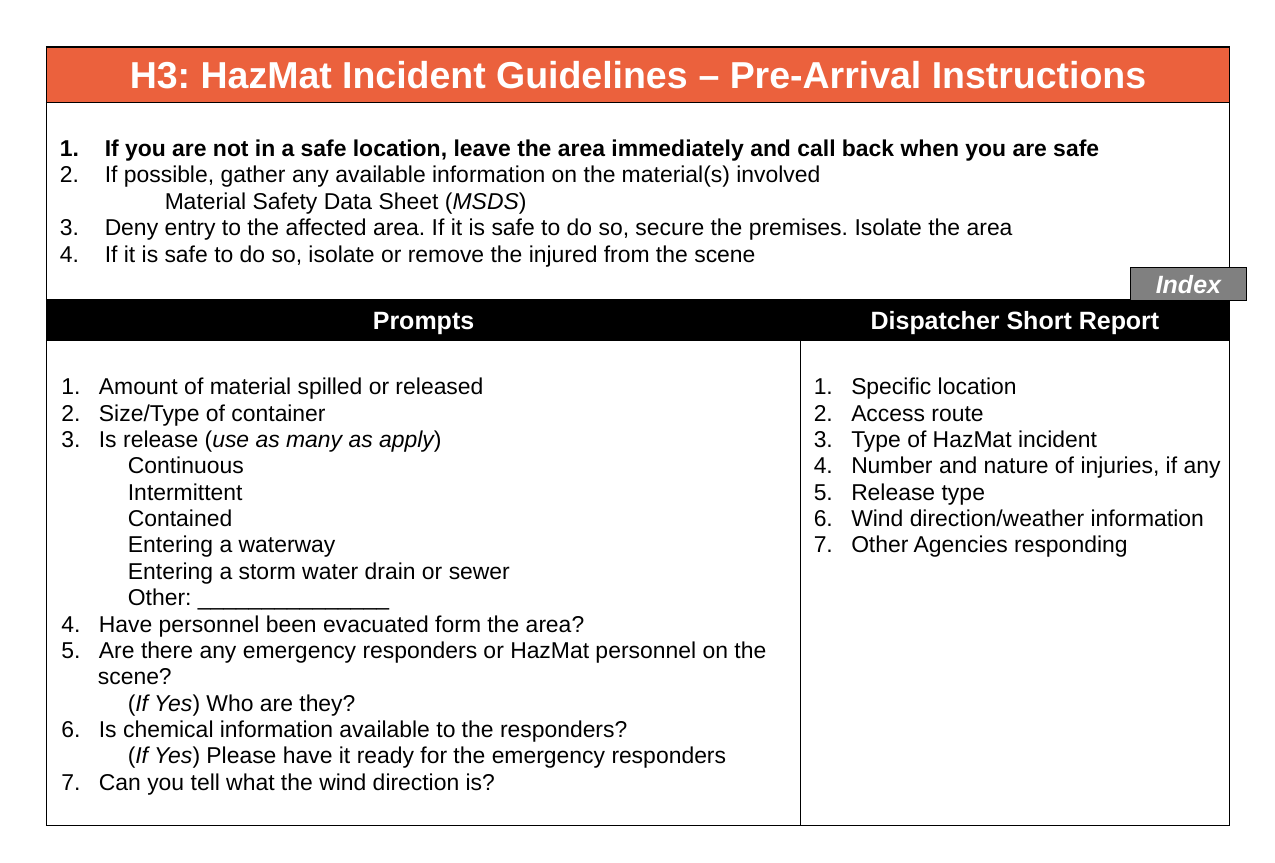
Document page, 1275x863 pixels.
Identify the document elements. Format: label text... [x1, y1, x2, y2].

table_cell Specific location Access route Type of HazMat incident Number and nature of injuries, if any Release type Wind direction/weather information Other Agencies responding [801, 341, 1229, 825]
table_header H3: HazMat Incident Guidelines – Pre-Arrival Instructions [47, 48, 1229, 102]
table_cell Prompts [47, 300, 800, 340]
table_cell Amount of material spilled or released Size/Type of container Is release (use as many as apply) Continuous Intermittent Contained Entering a waterway Entering a storm water drain or sewer Other: _______________ Have personnel been evacuated form the area? Are there any emergency responders or HazMat personnel on the scene? (If Yes) Who are they? Is chemical information available to the responders? (If Yes) Please have it ready for the emergency responders Can you tell what the wind direction is? [47, 341, 800, 825]
table_cell If you are not in a safe location, leave the area immediately and call back when you are safe If possible, gather any available information on the material(s) involved Material Safety Data Sheet (MSDS) Deny entry to the affected area. If it is safe to do so, secure the premises. Isolate the area If it is safe to do so, isolate or remove the injured from the scene [47, 103, 1229, 299]
table_cell Dispatcher Short Report [801, 300, 1229, 340]
